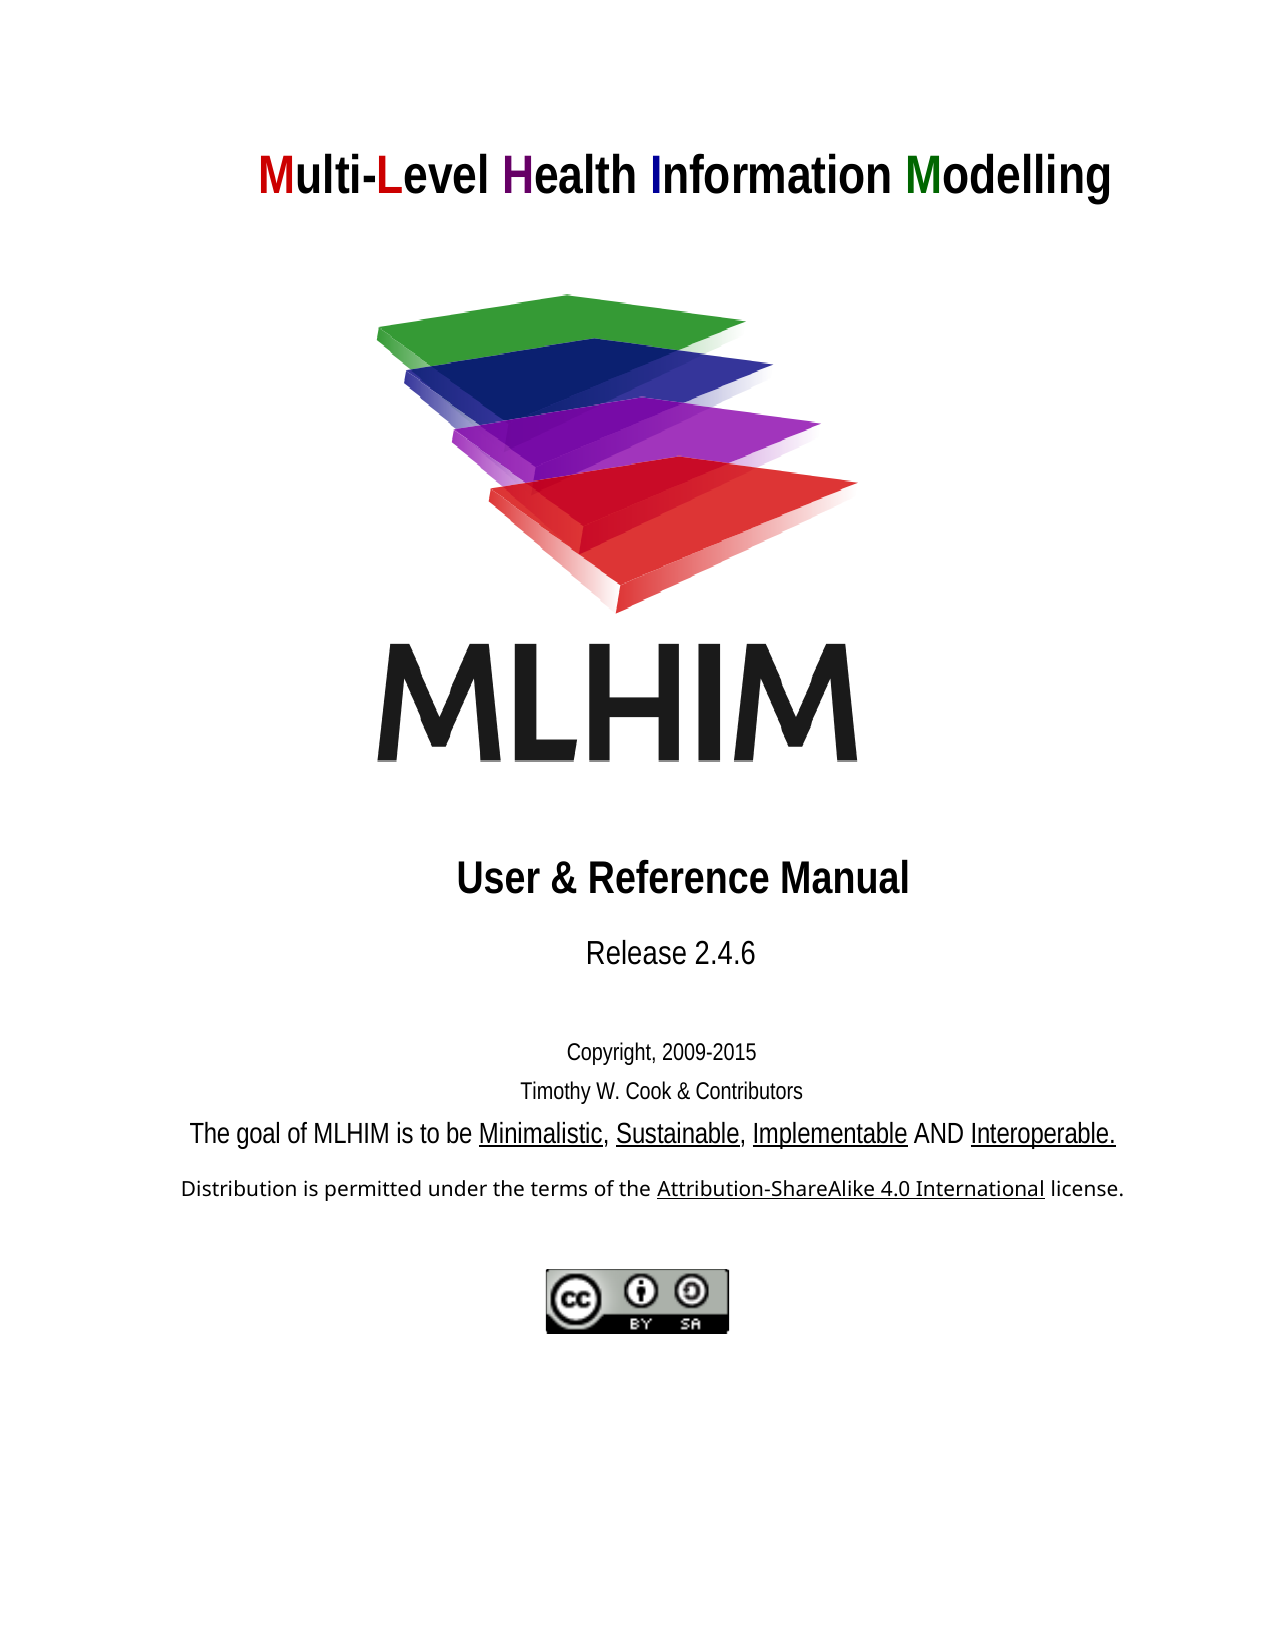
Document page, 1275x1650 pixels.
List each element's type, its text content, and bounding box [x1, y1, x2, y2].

text The goal of MLHIM is to be Minimalistic, Sustainable, Implementable AND Interoperable. [118, 1117, 1157, 1149]
text Release 2.4.6 [118, 933, 1157, 971]
text Copyright, 2009-2015 [118, 1038, 1157, 1066]
text Timothy W. Cook & Contributors [118, 1077, 1157, 1105]
picture [545, 1269, 730, 1334]
title Multi-Level Health Information Modelling [118, 143, 1157, 205]
title User & Reference Manual [118, 850, 1157, 903]
text Distribution is permitted under the terms of the Attribution-ShareAlike 4.0 International license. [118, 1173, 1157, 1202]
